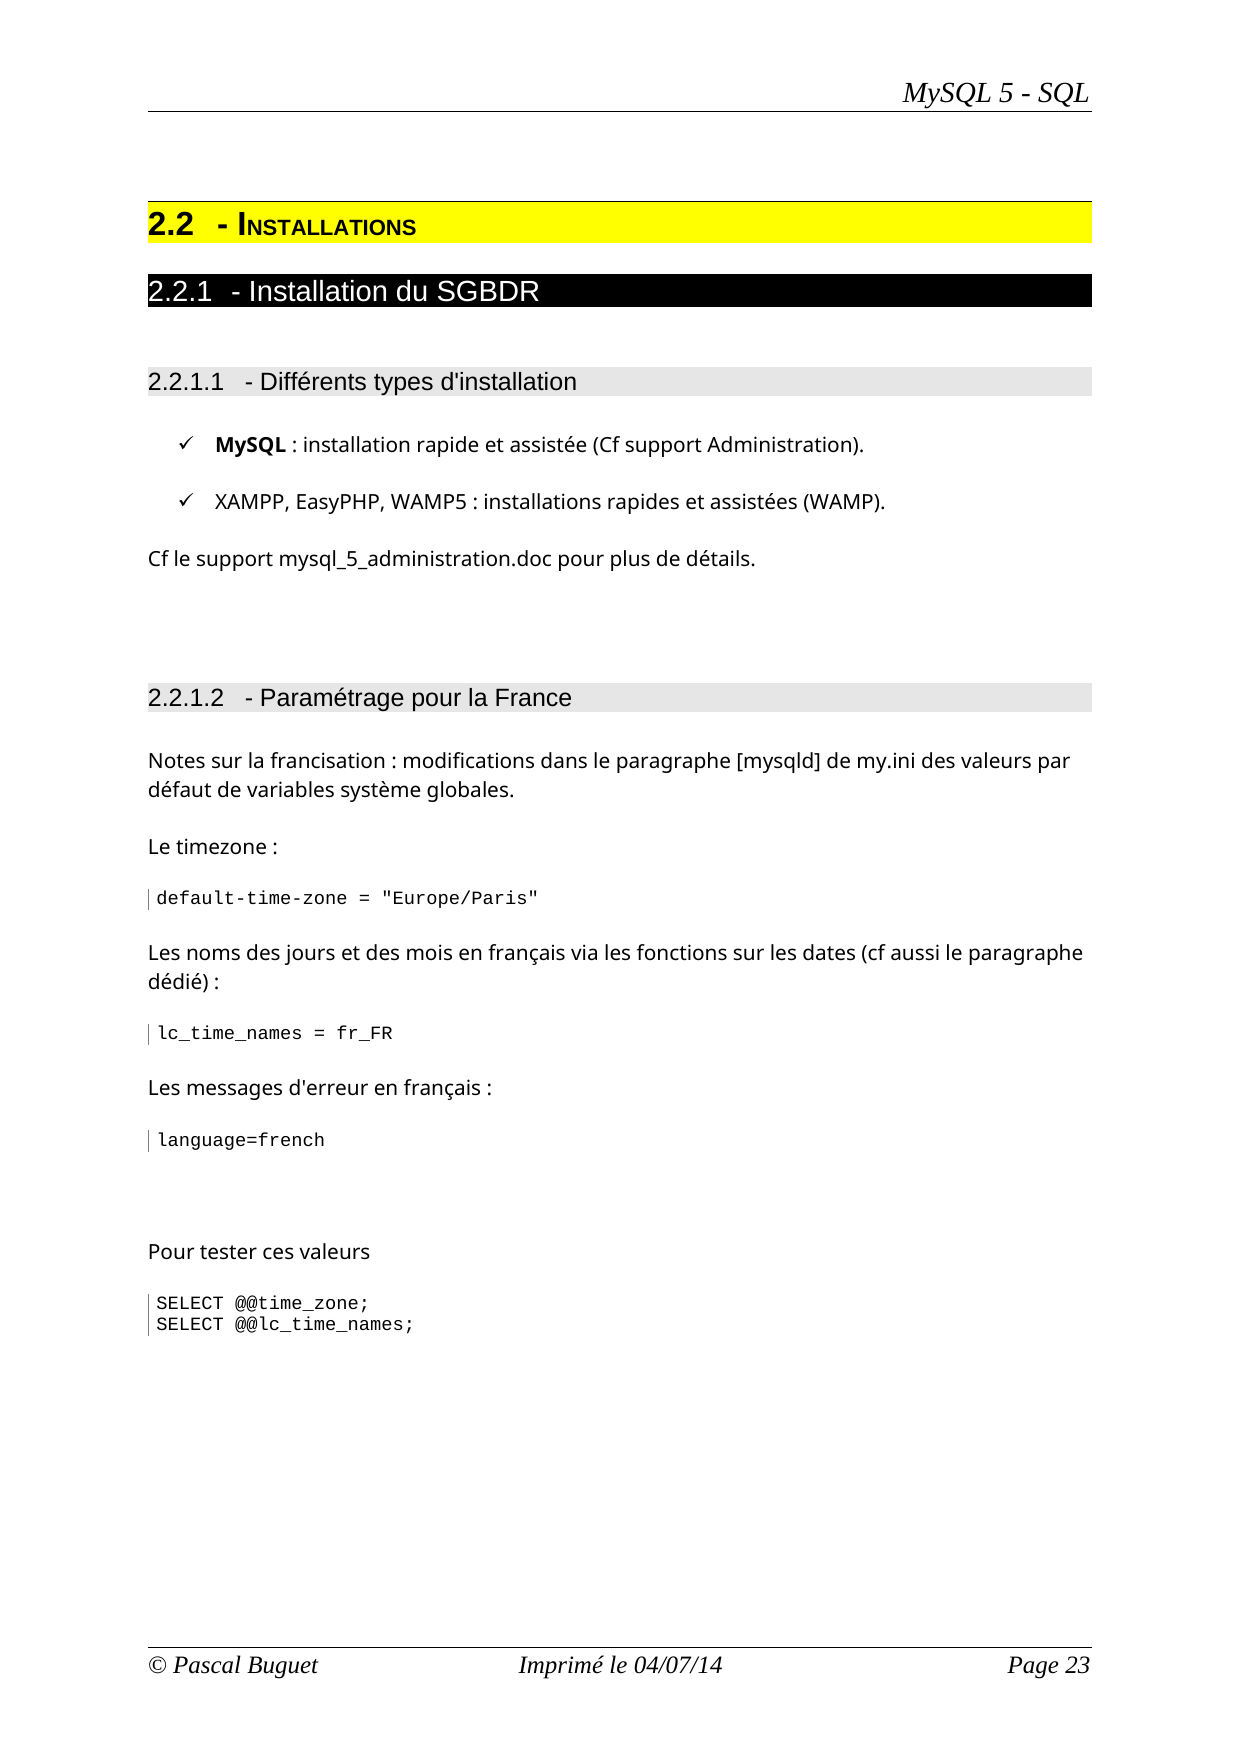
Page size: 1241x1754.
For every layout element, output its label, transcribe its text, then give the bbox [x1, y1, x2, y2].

text SELECT @@lc_time_names; [149, 1315, 1092, 1336]
text Les noms des jours et des mois en français via les fonctions sur les dates (cf aussi le paragraphe dédié) : [148, 938, 1092, 995]
subtitle - Différents types d'installation [148, 367, 1092, 396]
list XAMPP, EasyPHP, WAMP5 : installations rapides et assistées (WAMP). [177, 487, 1092, 516]
subtitle - Paramétrage pour la France [148, 683, 1092, 712]
text Notes sur la francisation : modifications dans le paragraphe [mysqld] de my.ini des valeurs par défaut de variables système globales. [148, 747, 1092, 803]
list MySQL : installation rapide et assistée (Cf support Administration). [177, 431, 1092, 459]
text Les messages d'erreur en français : [148, 1073, 1092, 1102]
text default-time-zone = "Europe/Paris" [149, 889, 1092, 910]
text Pour tester ces valeurs [148, 1237, 1092, 1265]
text Le timezone : [148, 832, 1092, 860]
text Cf le support mysql_5_administration.doc pour plus de détails. [148, 544, 1092, 573]
text lc_time_names = fr_FR [149, 1024, 1092, 1045]
subtitle - Installation du SGBDR [148, 274, 1092, 307]
text language=french [149, 1130, 1092, 1152]
text SELECT @@time_zone; [149, 1294, 1092, 1315]
subtitle - Installations [148, 202, 1092, 243]
